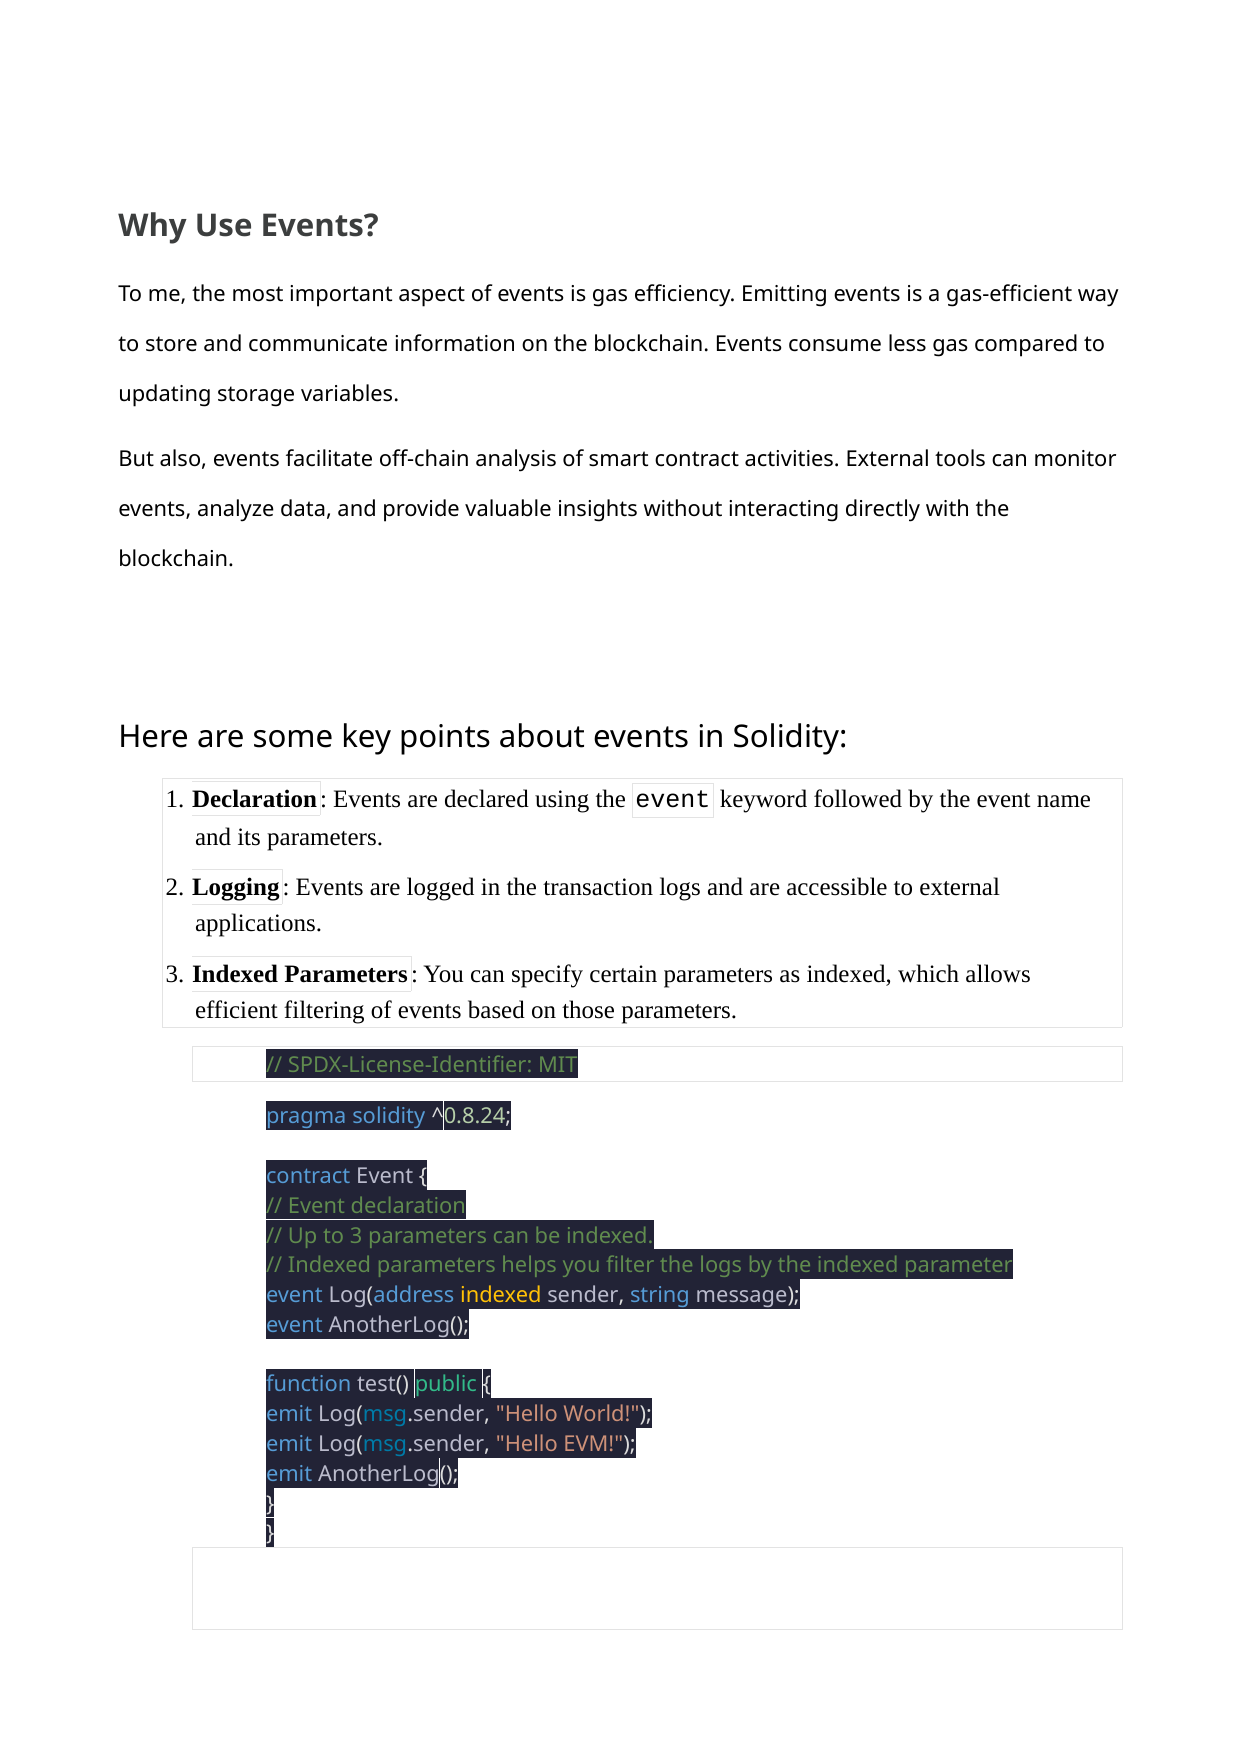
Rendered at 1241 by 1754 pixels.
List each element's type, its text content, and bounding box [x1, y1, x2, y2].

text To me, the most important aspect of events is gas efficiency. Emitting events is a gas-efficient way to store and communicate information on the blockchain. Events consume less gas compared to updating storage variables. [118, 258, 1122, 408]
text // SPDX-License-Identifier: MIT [193, 1047, 1122, 1081]
text contract Event { [266, 1160, 1122, 1190]
text Here are some key points about events in Solidity: [118, 714, 1122, 757]
text // Event declaration [266, 1190, 1122, 1219]
subtitle Why Use Events? [118, 203, 1122, 245]
text // Up to 3 parameters can be indexed. [266, 1219, 1122, 1249]
list Logging: Events are logged in the transaction logs and are accessible to external applications. [163, 866, 1122, 937]
text pragma solidity ^0.8.24; [266, 1101, 1122, 1130]
text event AnotherLog(); [266, 1309, 1122, 1339]
text But also, events facilitate off-chain analysis of smart contract activities. External tools can monitor events, analyze data, and provide valuable insights without interacting directly with the blockchain. [118, 422, 1122, 572]
text emit Log(msg.sender, "Hello World!"); [266, 1398, 1122, 1428]
text emit AnotherLog(); [266, 1458, 1122, 1488]
text // Indexed parameters helps you filter the logs by the indexed parameter [266, 1249, 1122, 1279]
list Indexed Parameters: You can specify certain parameters as indexed, which allows efficient filtering of events based on those parameters. [163, 953, 1122, 1027]
text } [266, 1488, 1122, 1517]
list Declaration: Events are declared using the event keyword followed by the event name and its parameters. [163, 779, 1122, 851]
text function test() public { [266, 1368, 1122, 1398]
text event Log(address indexed sender, string message); [266, 1279, 1122, 1309]
text emit Log(msg.sender, "Hello EVM!"); [266, 1428, 1122, 1458]
text } [266, 1517, 1122, 1547]
